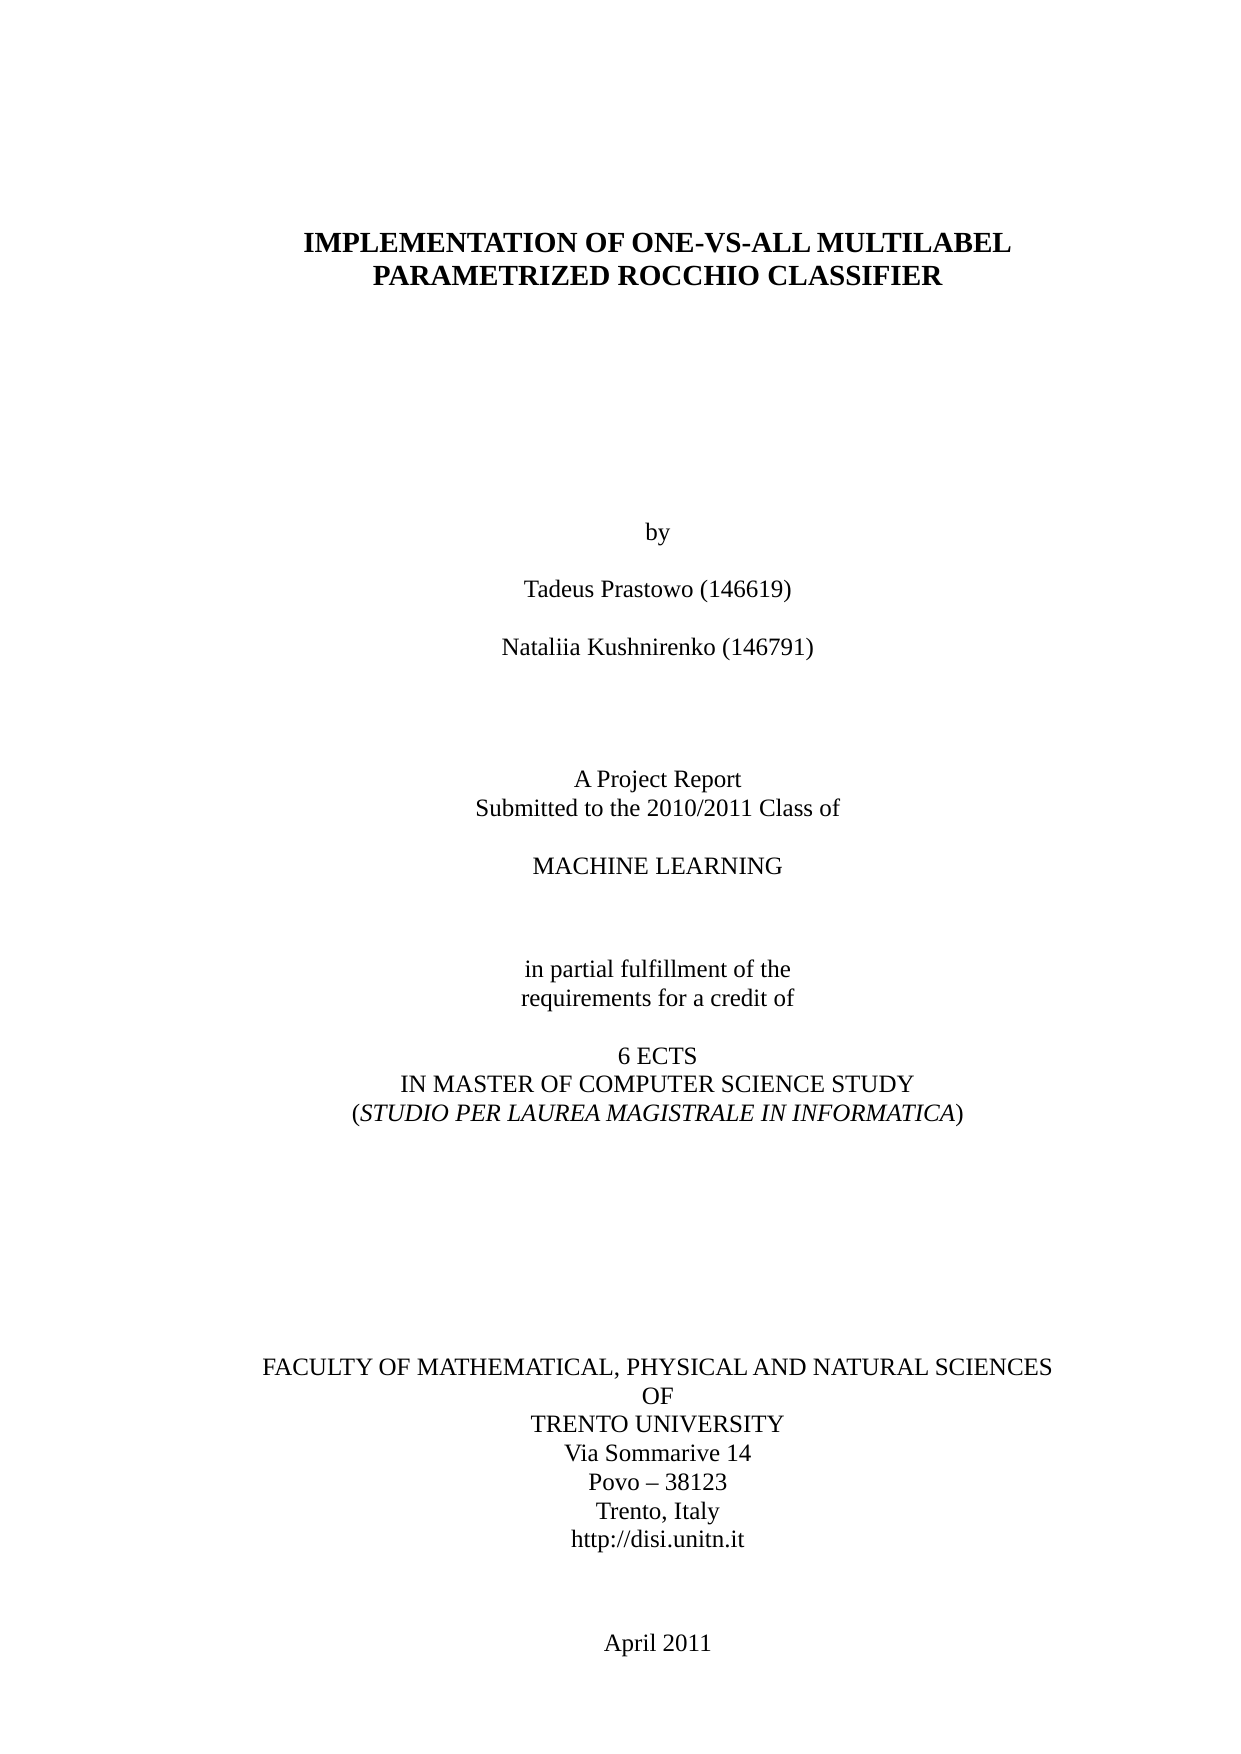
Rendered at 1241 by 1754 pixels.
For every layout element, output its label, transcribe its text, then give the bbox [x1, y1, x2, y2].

title April 2011 [225, 1628, 1090, 1657]
title by Tadeus Prastowo (146619) Nataliia Kushnirenko (146791) [225, 517, 1090, 661]
title FACULTY OF MATHEMATICAL, PHYSICAL AND NATURAL SCIENCES OF TRENTO UNIVERSITY Via Sommarive 14 Povo – 38123 Trento, Italy http://disi.unitn.it [225, 1352, 1090, 1553]
title IMPLEMENTATION OF one-vs-all MULTILABEL parametrized ROCCHIO CLASSIFIER [225, 225, 1090, 292]
title in partial fulfillment of the requirements for a credit of 6 ECTS IN MASTER OF COMPUTER SCIENCE STUDY (STUDIO PER LAUREA MAGISTRALE IN INFORMATICA) [225, 954, 1090, 1127]
title A Project Report Submitted to the 2010/2011 Class of MACHINE LEARNING [225, 764, 1090, 879]
